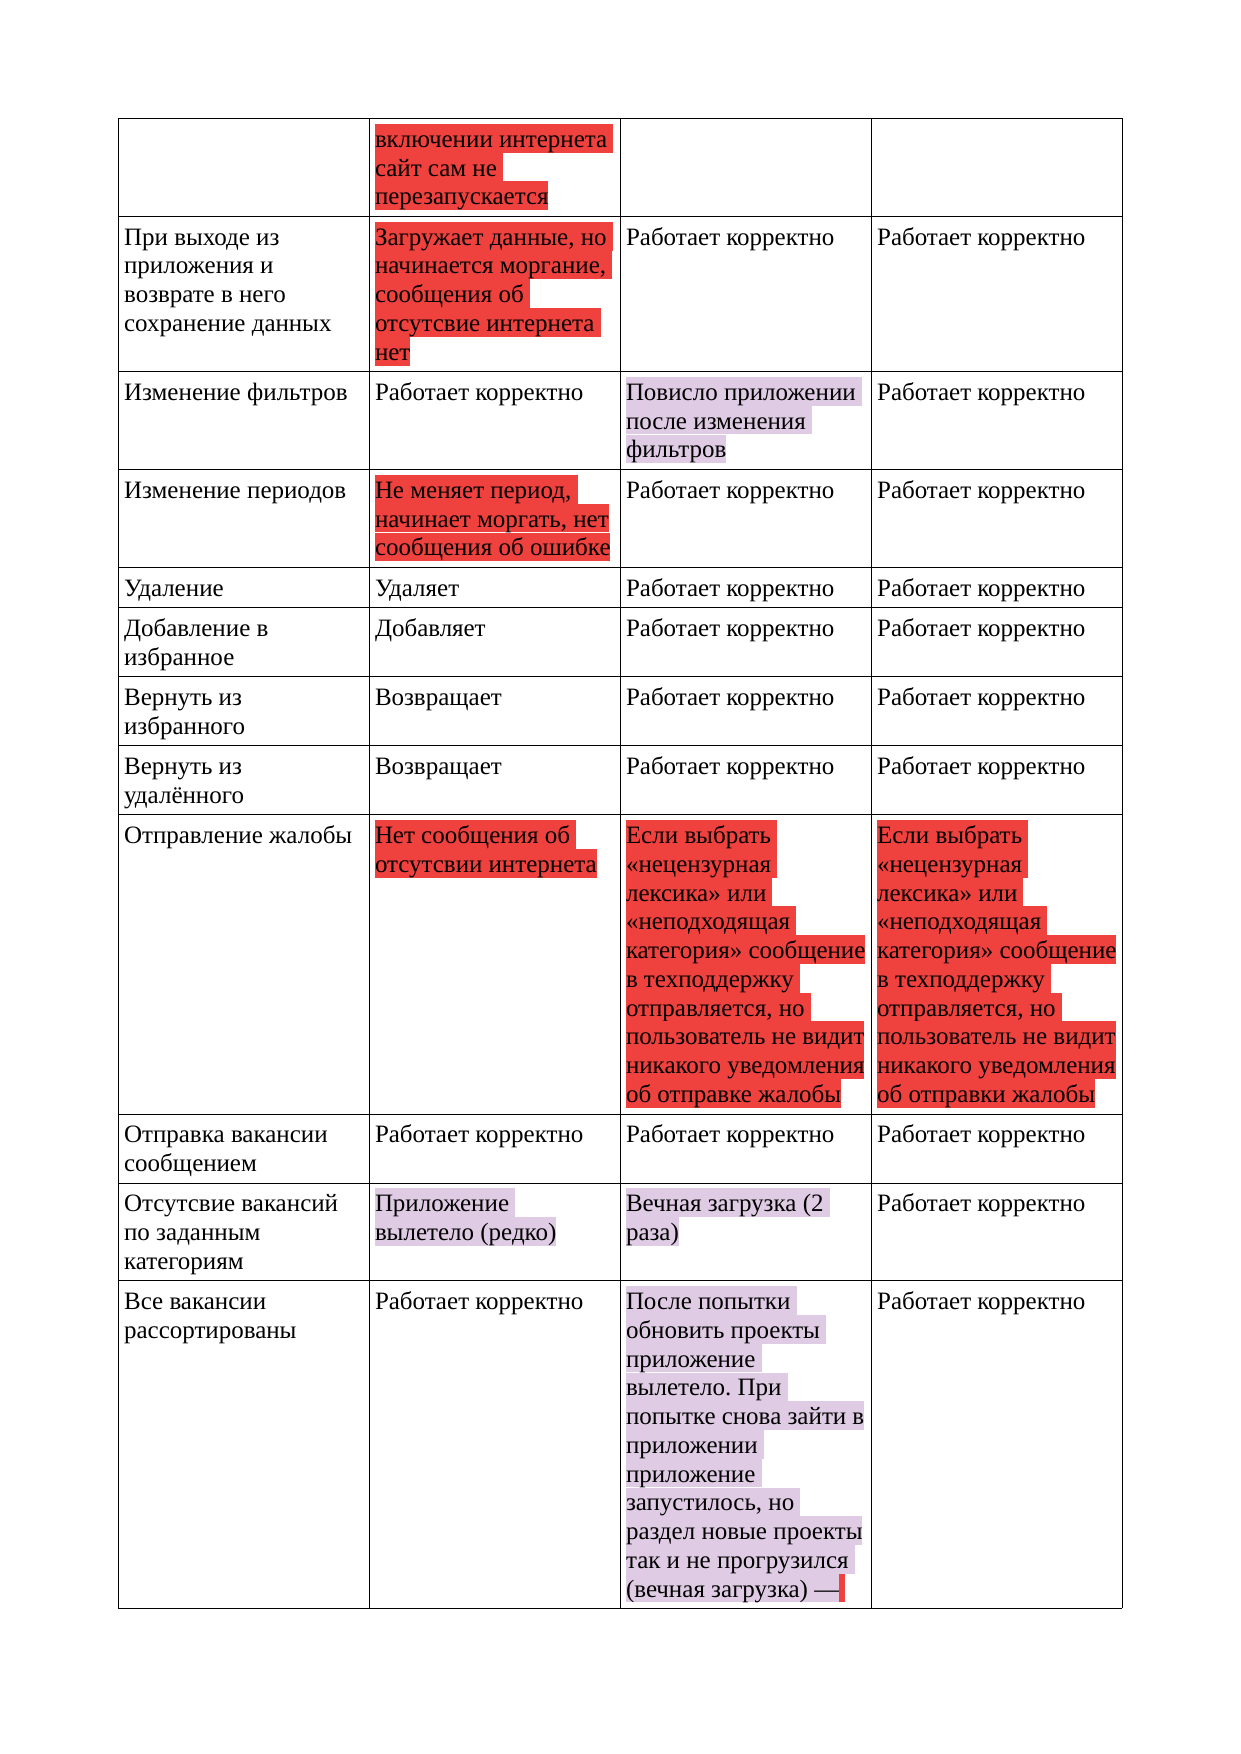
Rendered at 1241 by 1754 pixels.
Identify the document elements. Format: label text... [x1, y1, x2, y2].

table_cell [872, 119, 1122, 216]
table_cell включении интернета сайт сам не перезапускается [370, 119, 620, 216]
table_cell После попытки обновить проекты приложение вылетело. При попытке снова зайти в приложении приложение запустилось, но раздел новые проекты так и не прогрузился (вечная загрузка) — [621, 1281, 871, 1608]
table_cell [621, 119, 871, 216]
table_cell Работает корректно [872, 1115, 1122, 1182]
table_cell Работает корректно [621, 746, 871, 814]
table_cell Возвращает [370, 746, 620, 814]
table_cell Работает корректно [370, 1281, 620, 1608]
table_cell Загружает данные, но начинается моргание, сообщения об отсутсвие интернета нет [370, 217, 620, 371]
table_cell Изменение периодов [119, 470, 369, 567]
table_cell Работает корректно [370, 1115, 620, 1182]
table_cell Работает корректно [872, 217, 1122, 371]
table_cell Работает корректно [872, 470, 1122, 567]
table_cell Работает корректно [872, 372, 1122, 469]
table_cell [119, 119, 369, 216]
table_cell Добавляет [370, 608, 620, 676]
table_cell Отправление жалобы [119, 815, 369, 1113]
table_cell Работает корректно [621, 568, 871, 607]
table_cell Если выбрать «нецензурная лексика» или «неподходящая категория» сообщение в техподдержку отправляется, но пользователь не видит никакого уведомления об отправки жалобы [872, 815, 1122, 1113]
table_cell Работает корректно [621, 217, 871, 371]
table_cell Работает корректно [370, 372, 620, 469]
table_cell Все вакансии рассортированы [119, 1281, 369, 1608]
table_cell Не меняет период, начинает моргать, нет сообщения об ошибке [370, 470, 620, 567]
table_cell Если выбрать «нецензурная лексика» или «неподходящая категория» сообщение в техподдержку отправляется, но пользователь не видит никакого уведомления об отправке жалобы [621, 815, 871, 1113]
table_cell Работает корректно [621, 677, 871, 745]
table_cell Работает корректно [872, 746, 1122, 814]
table_cell Удаление [119, 568, 369, 607]
table_cell Работает корректно [872, 1281, 1122, 1608]
table_cell Работает корректно [872, 608, 1122, 676]
table_cell Работает корректно [872, 677, 1122, 745]
table_cell Повисло приложении после изменения фильтров [621, 372, 871, 469]
table_cell Приложение вылетело (редко) [370, 1184, 620, 1280]
table_cell Удаляет [370, 568, 620, 607]
table_cell Работает корректно [872, 1184, 1122, 1280]
table_cell Отправка вакансии сообщением [119, 1115, 369, 1182]
table_cell Работает корректно [621, 1115, 871, 1182]
table_cell Отсутсвие вакансий по заданным категориям [119, 1184, 369, 1280]
table_cell Работает корректно [621, 470, 871, 567]
table_cell Работает корректно [872, 568, 1122, 607]
table_cell При выходе из приложения и возврате в него сохранение данных [119, 217, 369, 371]
table_cell Изменение фильтров [119, 372, 369, 469]
table_cell Вечная загрузка (2 раза) [621, 1184, 871, 1280]
table_cell Возвращает [370, 677, 620, 745]
table_cell Нет сообщения об отсутсвии интернета [370, 815, 620, 1113]
table_cell Работает корректно [621, 608, 871, 676]
table_cell Добавление в избранное [119, 608, 369, 676]
table_cell Вернуть из избранного [119, 677, 369, 745]
table_cell Вернуть из удалённого [119, 746, 369, 814]
